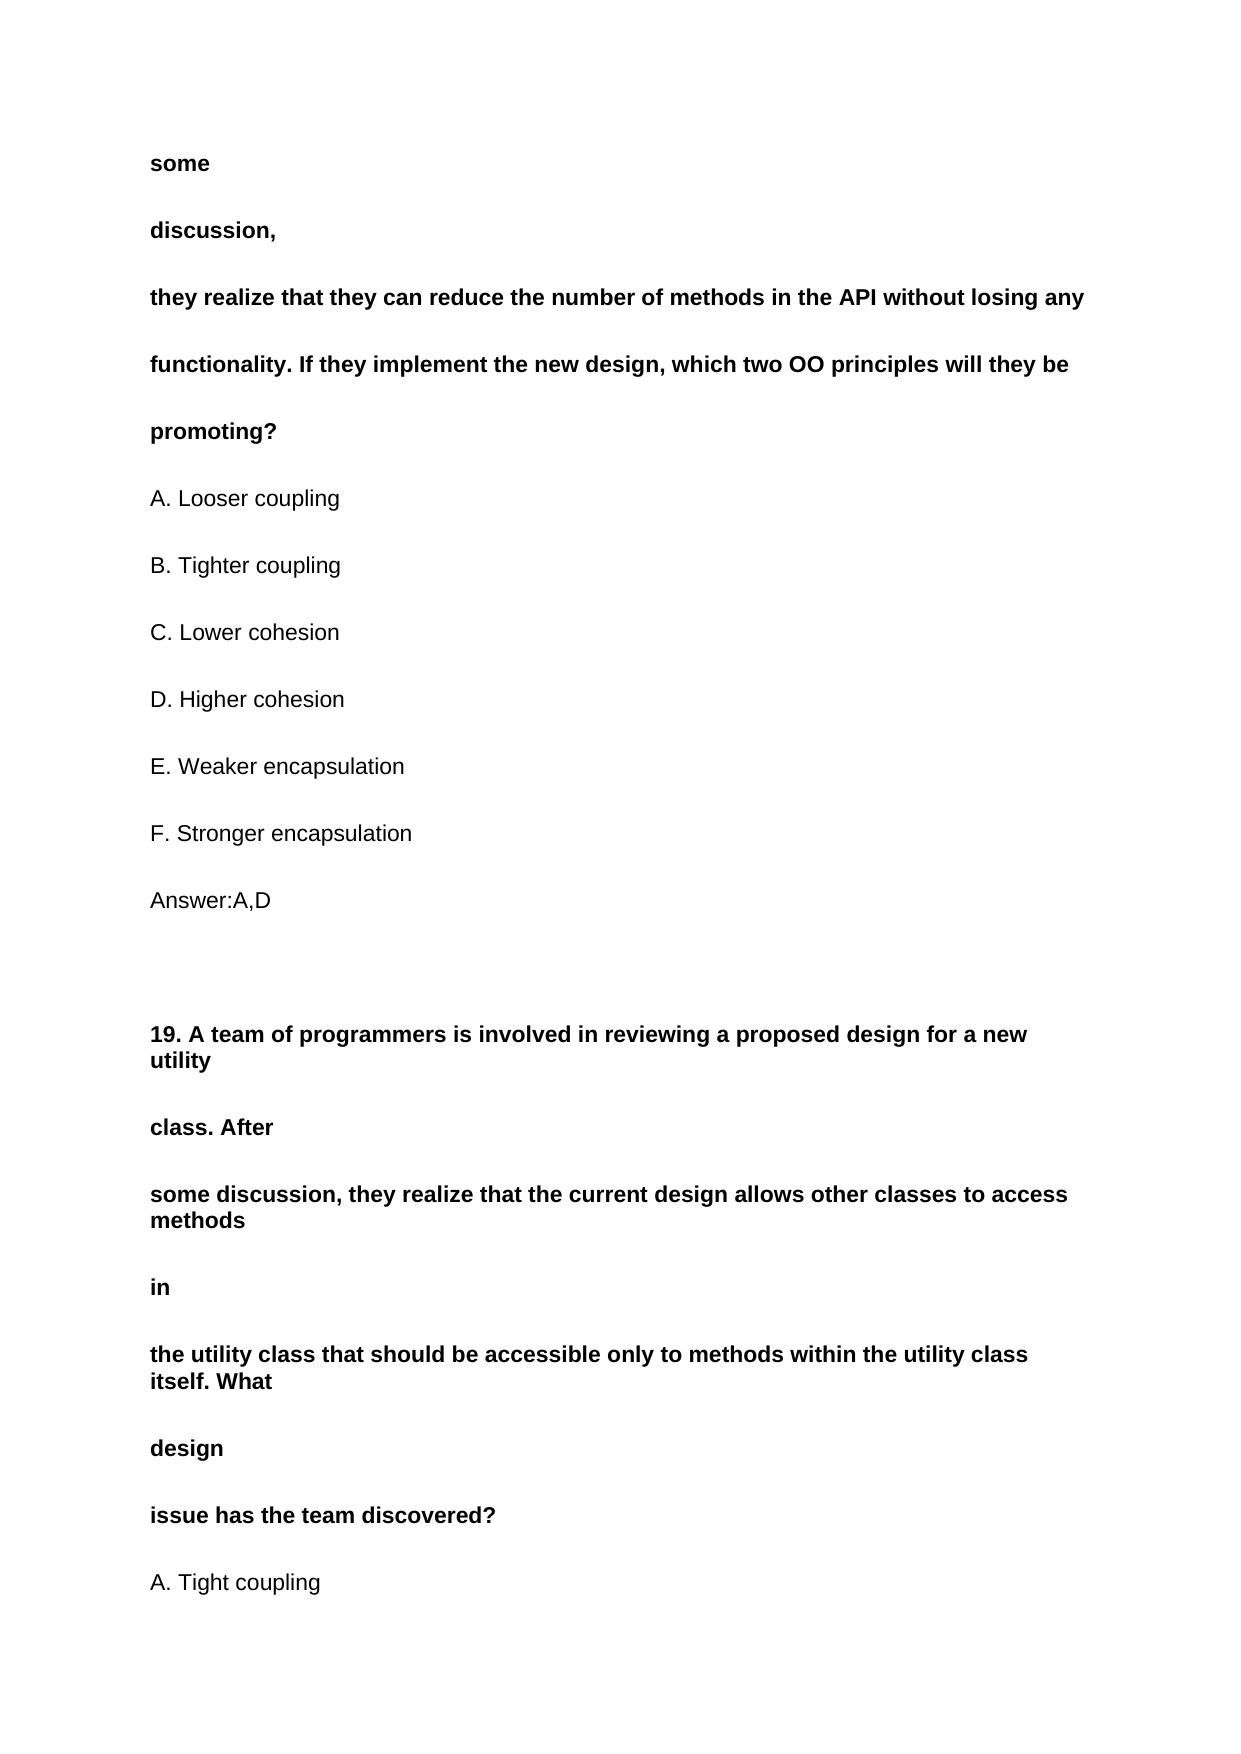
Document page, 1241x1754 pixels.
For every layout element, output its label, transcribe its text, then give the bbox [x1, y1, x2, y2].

text the utility class that should be accessible only to methods within the utility class itself. What [150, 1341, 1090, 1394]
text D. Higher cohesion [150, 686, 1090, 712]
text some [150, 150, 1090, 176]
text C. Lower cohesion [150, 619, 1090, 645]
text F. Stronger encapsulation [150, 820, 1090, 846]
text class. After [150, 1114, 1090, 1140]
text A. Tight coupling [150, 1569, 1090, 1595]
text functionality. If they implement the new design, which two OO principles will they be [150, 351, 1090, 377]
text discussion, [150, 217, 1090, 243]
text they realize that they can reduce the number of methods in the API without losing any [150, 284, 1090, 310]
text A. Looser coupling [150, 485, 1090, 511]
text design [150, 1435, 1090, 1461]
text promoting? [150, 418, 1090, 444]
text 19. A team of programmers is involved in reviewing a proposed design for a new utility [150, 1021, 1090, 1073]
text B. Tighter coupling [150, 552, 1090, 578]
text E. Weaker encapsulation [150, 753, 1090, 779]
text issue has the team discovered? [150, 1502, 1090, 1528]
text some discussion, they realize that the current design allows other classes to access methods [150, 1181, 1090, 1234]
text Answer:A,D [150, 887, 1090, 913]
text in [150, 1274, 1090, 1301]
